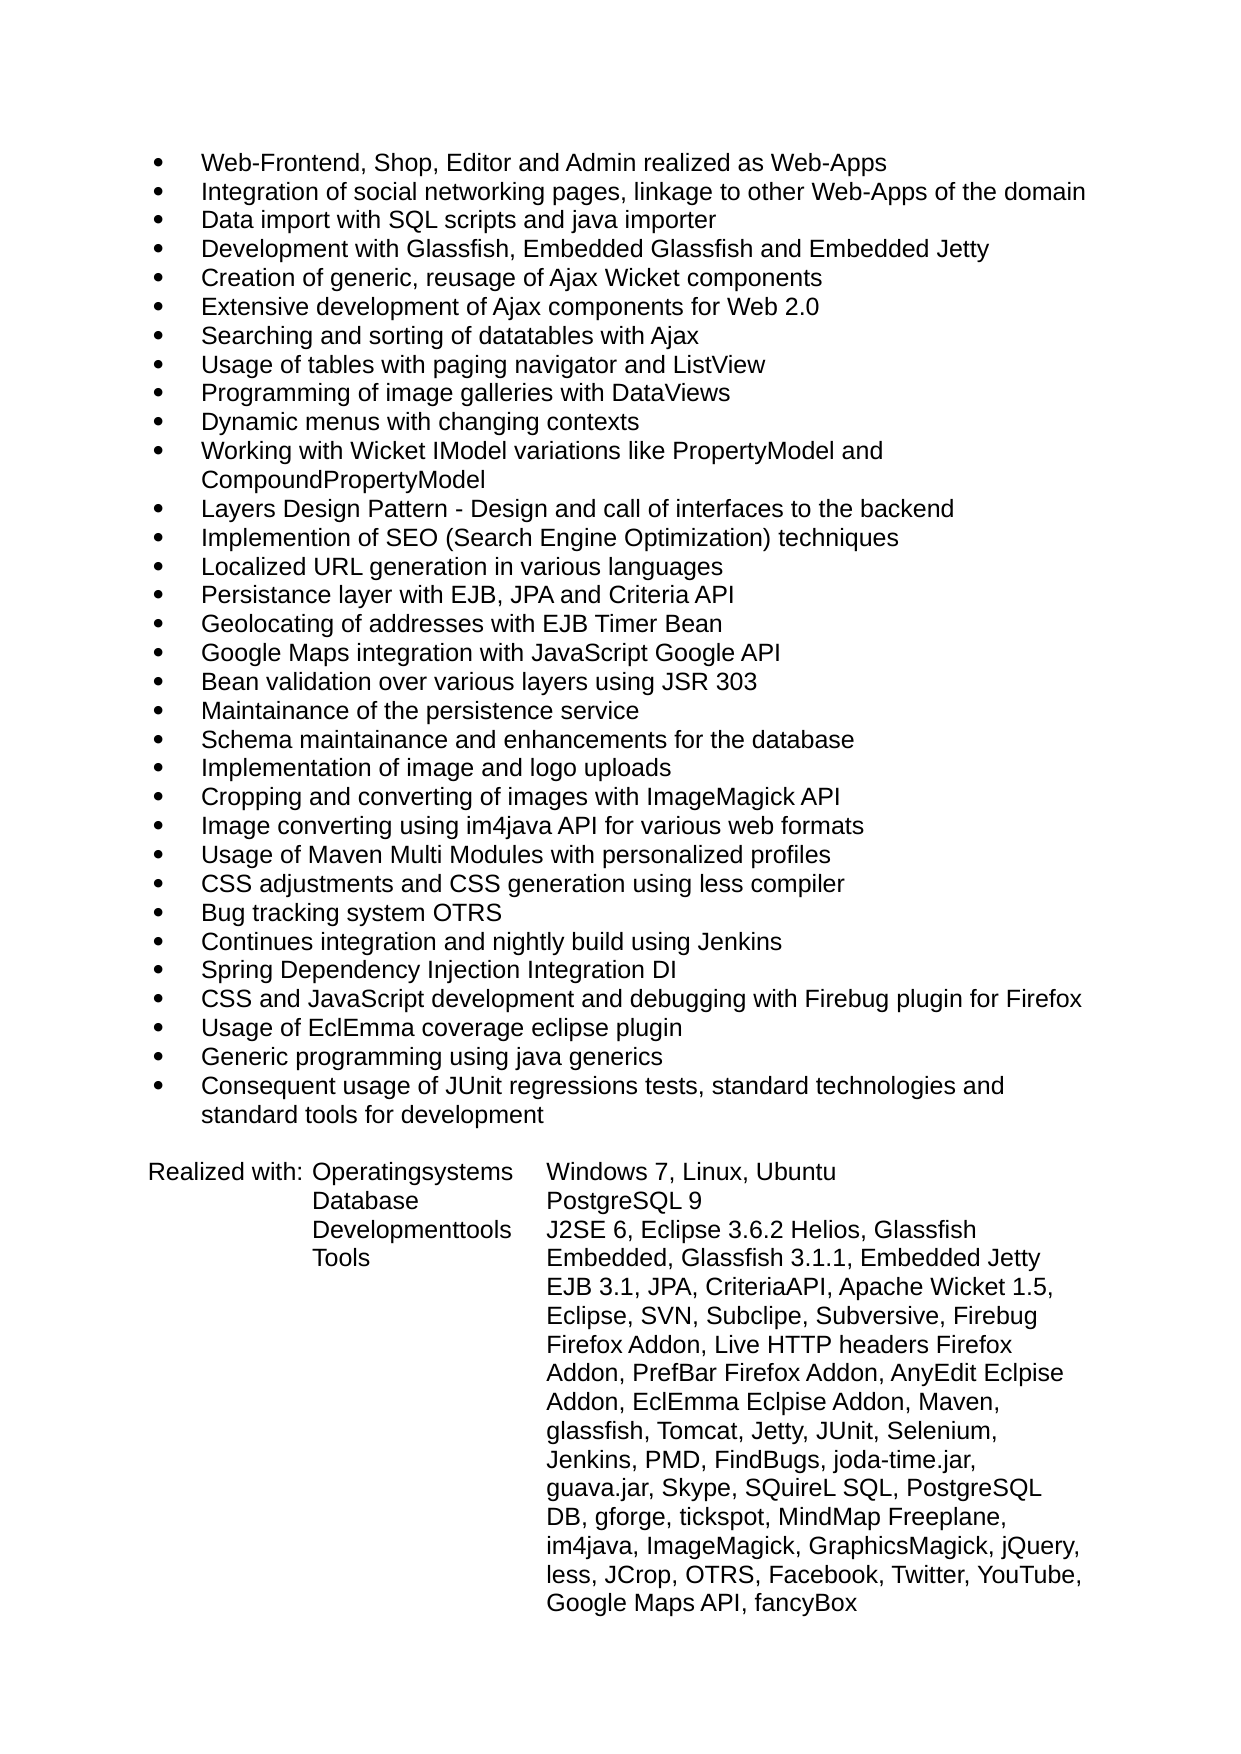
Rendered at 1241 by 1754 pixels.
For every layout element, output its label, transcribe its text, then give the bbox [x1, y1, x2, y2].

table_cell Database [309, 1186, 543, 1215]
table_header Windows 7, Linux, Ubuntu [543, 1157, 1089, 1186]
list Usage of tables with paging navigator and ListView [154, 349, 1104, 378]
list Implemention of SEO (Search Engine Optimization) techniques [154, 523, 1104, 551]
list Spring Dependency Injection Integration DI [154, 955, 1104, 984]
table_cell Developmenttools Tools [309, 1215, 543, 1617]
list Google Maps integration with JavaScript Google API [154, 638, 1104, 667]
list Dynamic menus with changing contexts [154, 407, 1104, 436]
list Bean validation over various layers using JSR 303 [154, 667, 1104, 696]
list Implementation of image and logo uploads [154, 753, 1104, 782]
table_cell [145, 1186, 309, 1215]
list Extensive development of Ajax components for Web 2.0 [154, 292, 1104, 321]
table_cell J2SE 6, Eclipse 3.6.2 Helios, Glassfish Embedded, Glassfish 3.1.1, Embedded Jetty EJB 3.1, JPA, CriteriaAPI, Apache Wicket 1.5, Eclipse, SVN, Subclipe, Subversive, Firebug Firefox Addon, Live HTTP headers Firefox Addon, PrefBar Firefox Addon, AnyEdit Eclpise Addon, EclEmma Eclpise Addon, Maven, glassfish, Tomcat, Jetty, JUnit, Selenium, Jenkins, PMD, FindBugs, joda-time.jar, guava.jar, Skype, SQuireL SQL, PostgreSQL DB, gforge, tickspot, MindMap Freeplane, im4java, ImageMagick, GraphicsMagick, jQuery, less, JCrop, OTRS, Facebook, Twitter, YouTube, Google Maps API, fancyBox [543, 1215, 1089, 1617]
list CSS adjustments and CSS generation using less compiler [154, 869, 1104, 898]
list Maintainance of the persistence service [154, 696, 1104, 724]
list Localized URL generation in various languages [154, 551, 1104, 580]
list Consequent usage of JUnit regressions tests, standard technologies and standard tools for development [154, 1071, 1104, 1128]
list Usage of EclEmma coverage eclipse plugin [154, 1013, 1104, 1042]
table_cell [145, 1215, 309, 1617]
list Data import with SQL scripts and java importer [154, 205, 1104, 234]
list Integration of social networking pages, linkage to other Web-Apps of the domain [154, 176, 1104, 205]
list Image converting using im4java API for various web formats [154, 811, 1104, 840]
list Schema maintainance and enhancements for the database [154, 724, 1104, 753]
list Usage of Maven Multi Modules with personalized profiles [154, 840, 1104, 869]
list Web-Frontend, Shop, Editor and Admin realized as Web-Apps [154, 148, 1104, 176]
list Layers Design Pattern - Design and call of interfaces to the backend [154, 494, 1104, 523]
list Development with Glassfish, Embedded Glassfish and Embedded Jetty [154, 234, 1104, 263]
list Bug tracking system OTRS [154, 898, 1104, 927]
list CSS and JavaScript development and debugging with Firebug plugin for Firefox [154, 984, 1104, 1013]
list Generic programming using java generics [154, 1042, 1104, 1071]
list Cropping and converting of images with ImageMagick API [154, 782, 1104, 811]
list Creation of generic, reusage of Ajax Wicket components [154, 263, 1104, 292]
list Persistance layer with EJB, JPA and Criteria API [154, 580, 1104, 609]
list Continues integration and nightly build using Jenkins [154, 927, 1104, 955]
list Working with Wicket IModel variations like PropertyModel and CompoundPropertyModel [154, 436, 1104, 494]
table_cell PostgreSQL 9 [543, 1186, 1089, 1215]
table_header Realized with: [145, 1157, 309, 1186]
list Searching and sorting of datatables with Ajax [154, 321, 1104, 349]
list Geolocating of addresses with EJB Timer Bean [154, 609, 1104, 638]
list Programming of image galleries with DataViews [154, 378, 1104, 407]
table_header Operatingsystems [309, 1157, 543, 1186]
